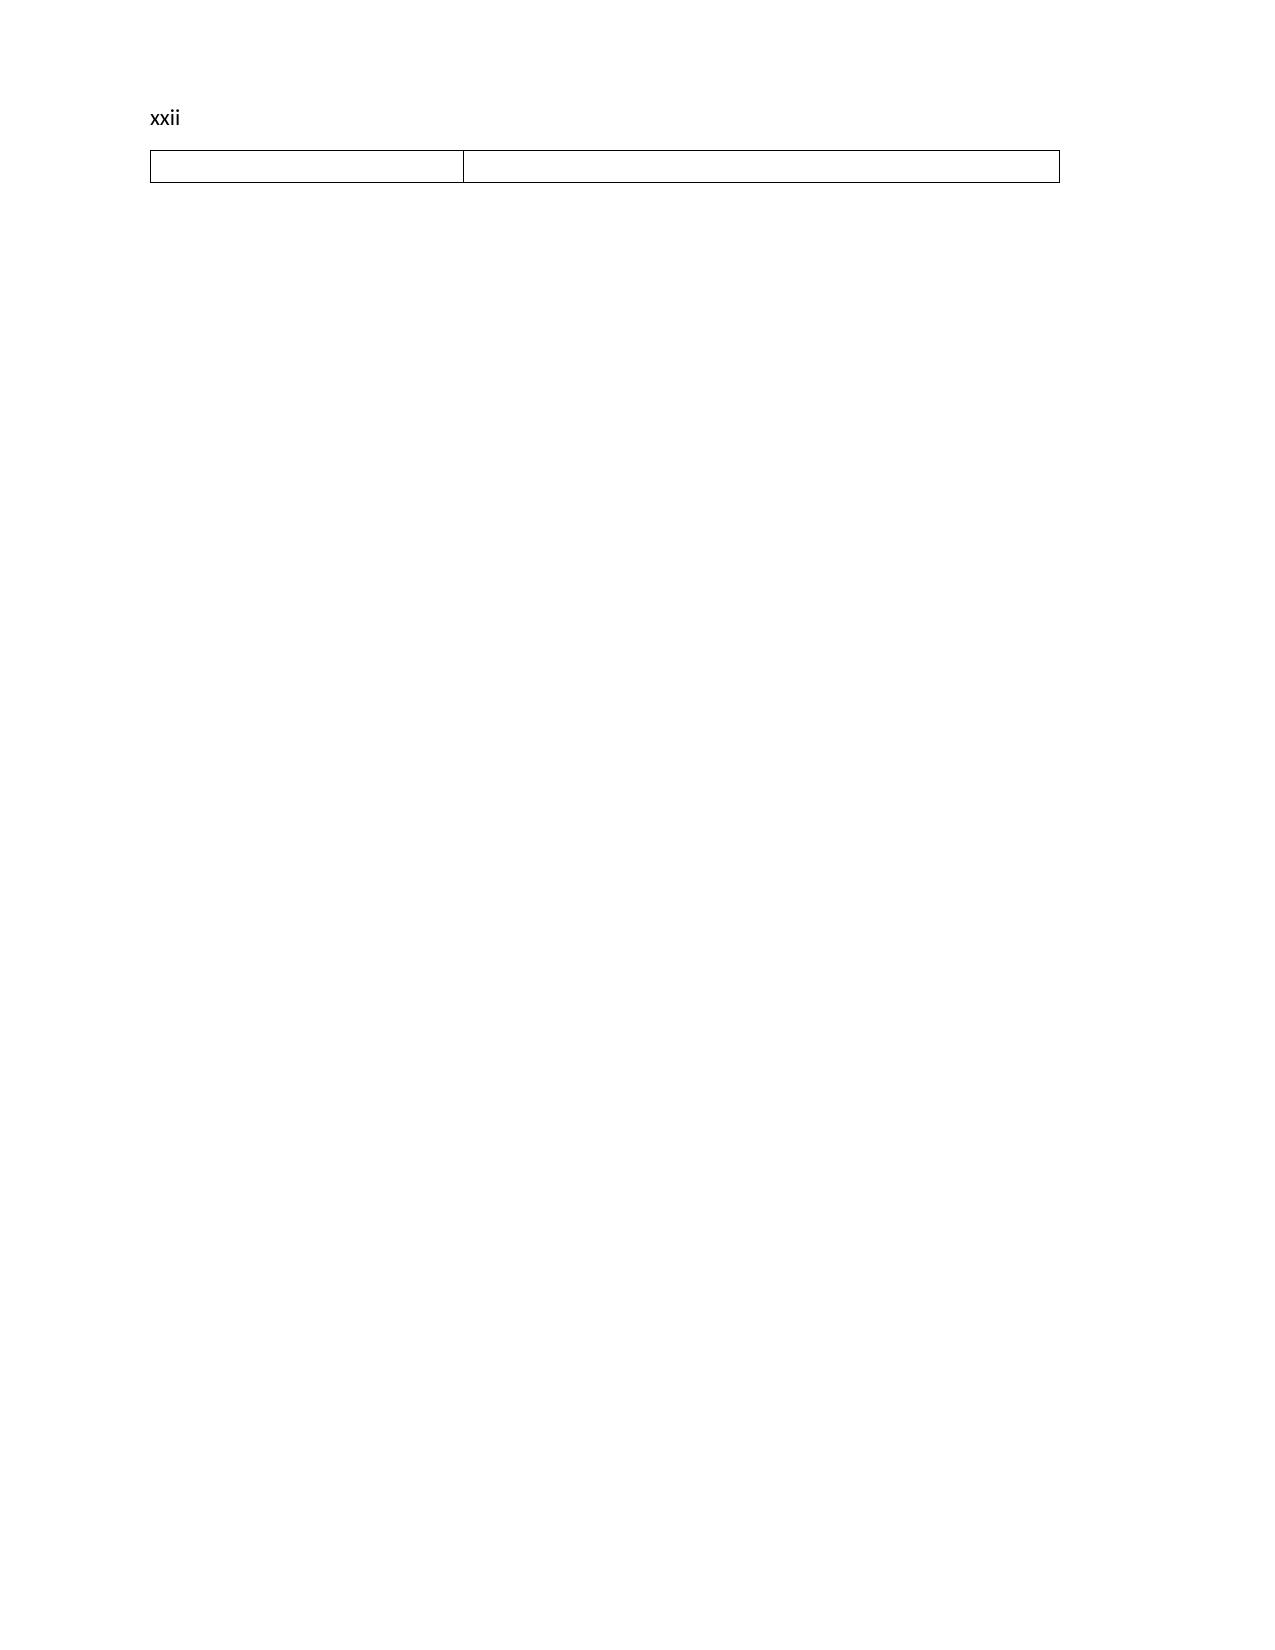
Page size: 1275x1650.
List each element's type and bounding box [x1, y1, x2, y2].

table_header [464, 151, 1059, 182]
table_header [151, 151, 463, 182]
